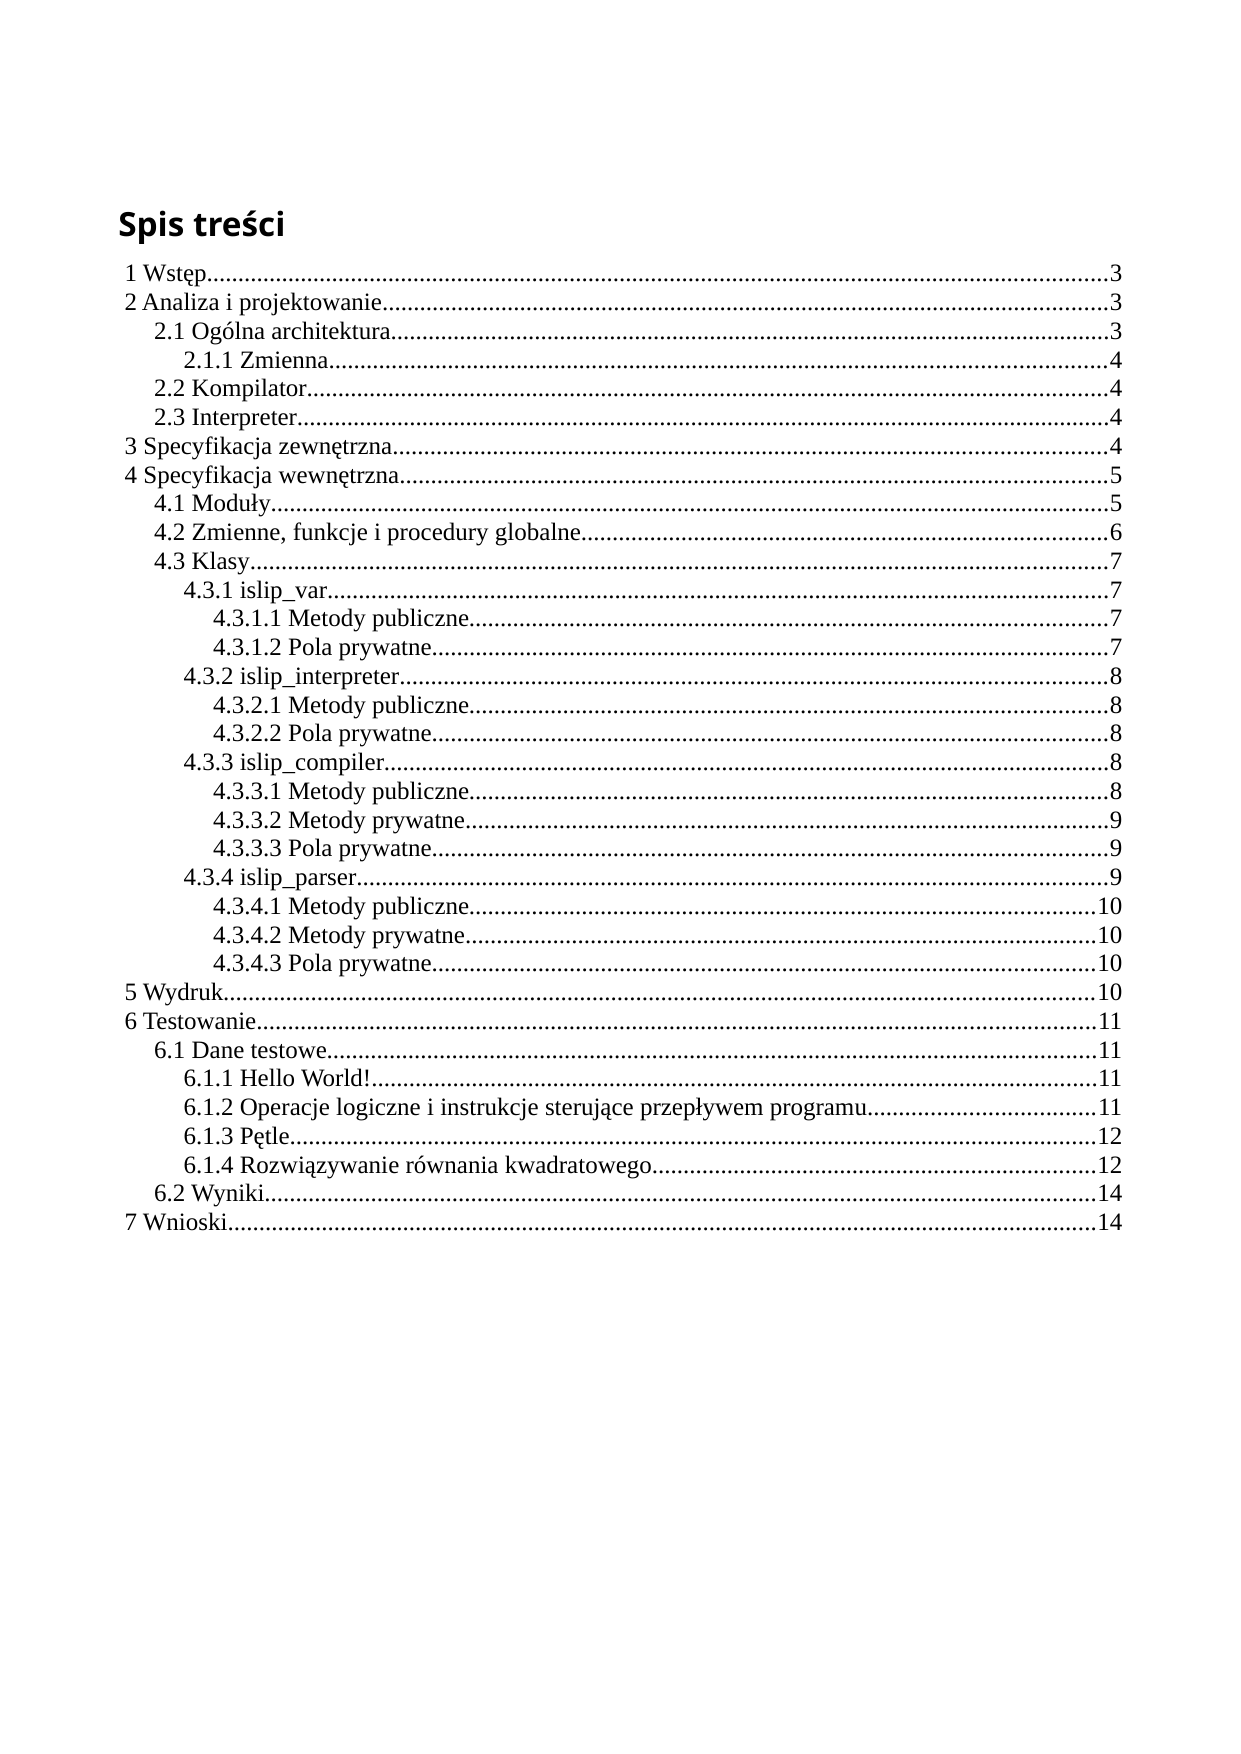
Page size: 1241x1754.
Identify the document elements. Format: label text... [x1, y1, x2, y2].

text 4.3.3.2 Metody prywatne 9 [207, 805, 1122, 833]
text 6.1.4 Rozwiązywanie równania kwadratowego 12 [177, 1150, 1122, 1178]
text 4.2 Zmienne, funkcje i procedury globalne 6 [148, 517, 1122, 546]
text 1 Wstęp 3 [118, 258, 1122, 287]
text 4.3.3 islip_compiler 8 [177, 747, 1122, 776]
text 6.1.1 Hello World! 11 [177, 1063, 1122, 1092]
text 4.3.1 islip_var 7 [177, 575, 1122, 603]
text 6.2 Wyniki 14 [148, 1178, 1122, 1207]
text 4.3.2 islip_interpreter 8 [177, 661, 1122, 690]
text 4.3.2.1 Metody publiczne 8 [207, 690, 1122, 718]
text 2.1.1 Zmienna 4 [177, 345, 1122, 373]
text 2 Analiza i projektowanie 3 [118, 287, 1122, 316]
text 5 Wydruk 10 [118, 977, 1122, 1006]
text 6.1 Dane testowe 11 [148, 1035, 1122, 1063]
text 3 Specyfikacja zewnętrzna 4 [118, 431, 1122, 460]
text 4.3.4.3 Pola prywatne 10 [207, 948, 1122, 977]
text 2.3 Interpreter 4 [148, 402, 1122, 431]
text 4.3.1.2 Pola prywatne 7 [207, 632, 1122, 661]
text 4.3 Klasy 7 [148, 546, 1122, 575]
text 7 Wnioski 14 [118, 1207, 1122, 1236]
text 2.1 Ogólna architektura 3 [148, 316, 1122, 345]
text 2.2 Kompilator 4 [148, 373, 1122, 402]
text 6.1.2 Operacje logiczne i instrukcje sterujące przepływem programu 11 [177, 1092, 1122, 1121]
text 4.3.4 islip_parser 9 [177, 862, 1122, 891]
text 6.1.3 Pętle 12 [177, 1121, 1122, 1150]
text 4.3.3.3 Pola prywatne 9 [207, 833, 1122, 862]
text 4.3.4.1 Metody publiczne 10 [207, 891, 1122, 920]
text 4.3.3.1 Metody publiczne 8 [207, 776, 1122, 805]
text 4.3.1.1 Metody publiczne 7 [207, 603, 1122, 632]
text 4.1 Moduły 5 [148, 488, 1122, 517]
text 4 Specyfikacja wewnętrzna 5 [118, 460, 1122, 488]
text 4.3.4.2 Metody prywatne 10 [207, 920, 1122, 948]
subtitle Spis treści [118, 201, 1122, 246]
text 6 Testowanie 11 [118, 1006, 1122, 1035]
text 4.3.2.2 Pola prywatne 8 [207, 718, 1122, 747]
